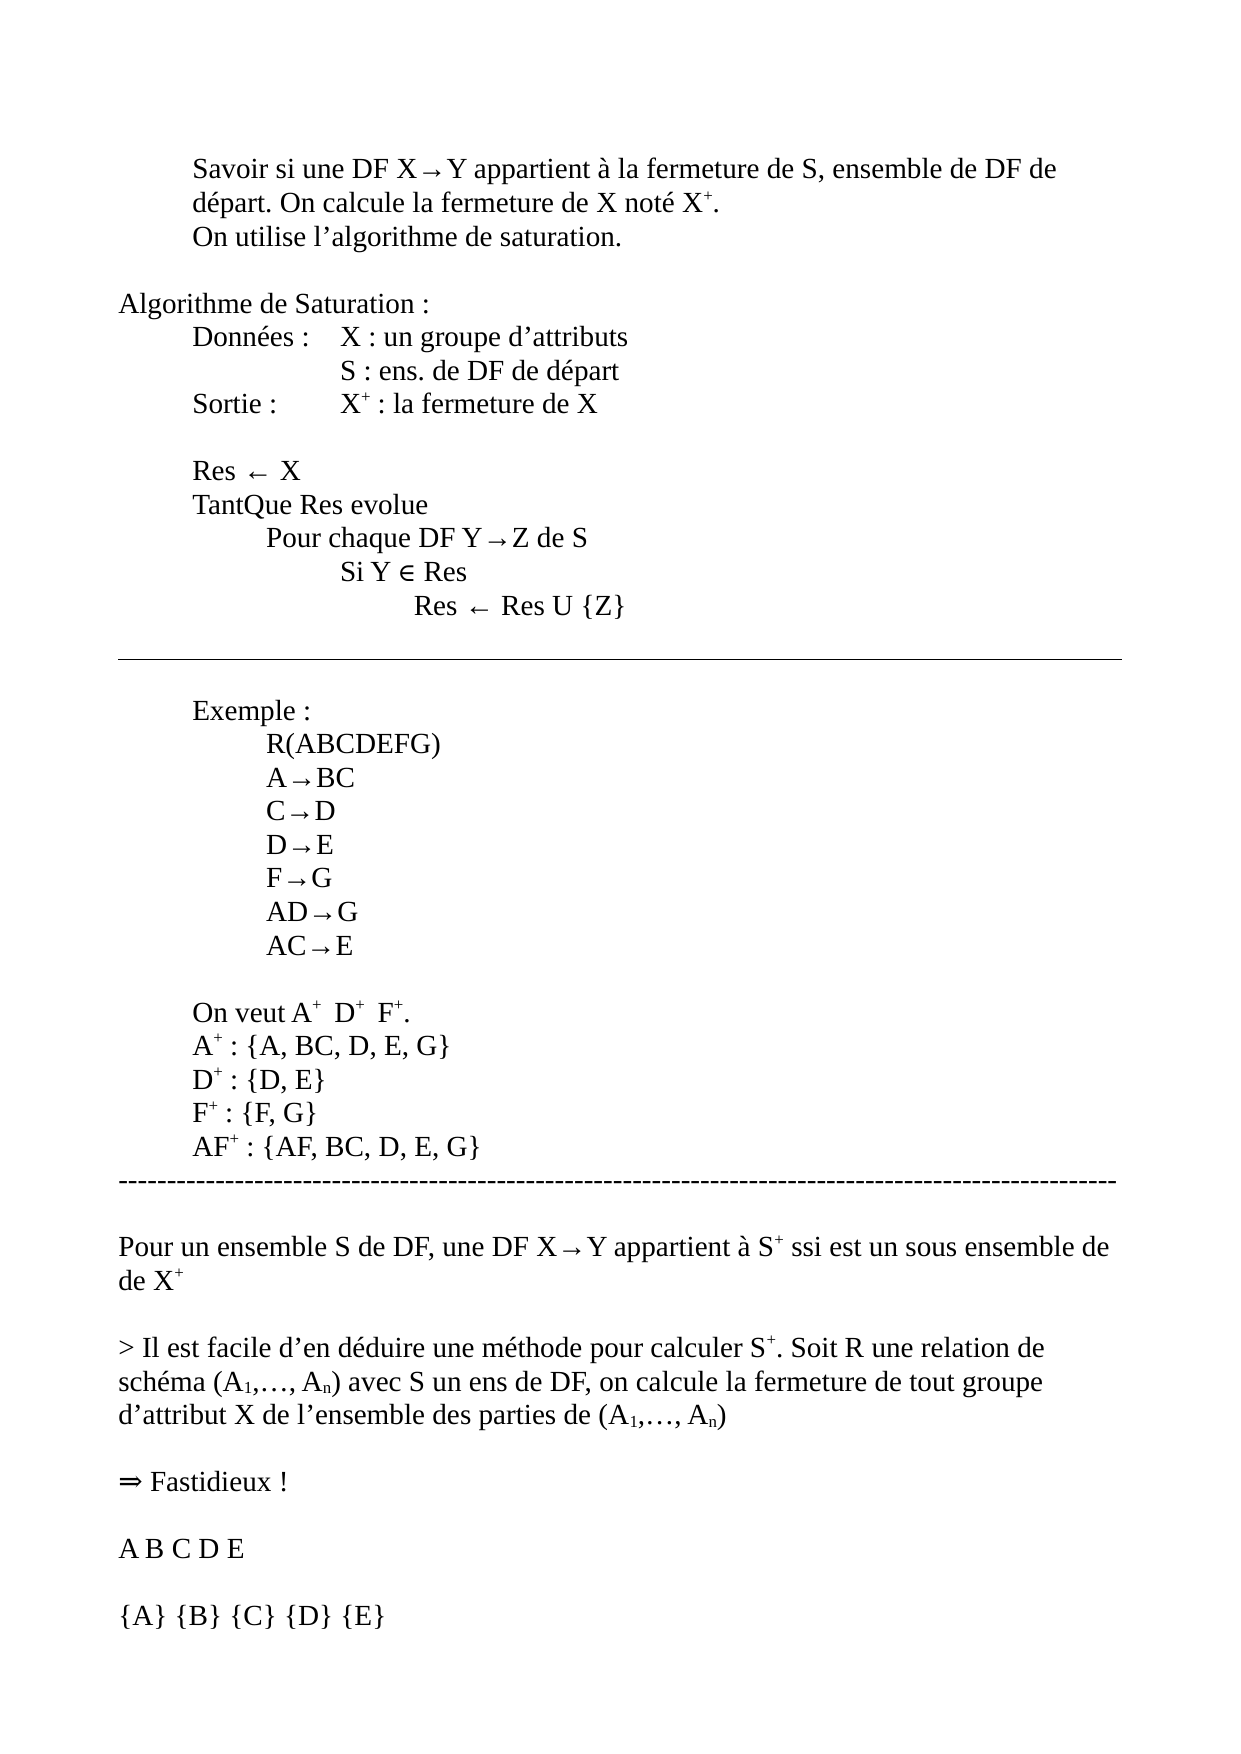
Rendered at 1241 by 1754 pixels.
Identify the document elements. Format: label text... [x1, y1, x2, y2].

text A B C D E [118, 1531, 1122, 1565]
text Exemple : [118, 693, 1122, 726]
text AC→E [118, 928, 1122, 961]
text On veut A+ D+ F+. [118, 995, 1122, 1028]
text > Il est facile d’en déduire une méthode pour calculer S+. Soit R une relation de schéma (A1,…, An) avec S un ens de DF, on calcule la fermeture de tout groupe d’attribut X de l’ensemble des parties de (A1,…, An) [118, 1330, 1122, 1431]
text ⇒ Fastidieux ! [118, 1464, 1122, 1498]
text F+ : {F, G} [118, 1095, 1122, 1129]
text départ. On calcule la fermeture de X noté X+. [118, 185, 1122, 219]
text A+ : {A, BC, D, E, G} [118, 1028, 1122, 1062]
text R(ABCDEFG) [118, 726, 1122, 760]
text D+ : {D, E} [118, 1062, 1122, 1095]
text Sortie : X+ : la fermeture de X [118, 386, 1122, 420]
text Pour un ensemble S de DF, une DF X→Y appartient à S+ ssi est un sous ensemble de de X+ [118, 1229, 1122, 1297]
text A→BC [118, 760, 1122, 793]
text TantQue Res evolue [118, 487, 1122, 521]
text Savoir si une DF X→Y appartient à la fermeture de S, ensemble de DF de [118, 152, 1122, 185]
text D→E [118, 827, 1122, 861]
text ------------------------------------------------------------------------------------------------------- [118, 1162, 1122, 1196]
text Algorithme de Saturation : [118, 286, 1122, 319]
text AD→G [118, 894, 1122, 928]
text AF+ : {AF, BC, D, E, G} [118, 1129, 1122, 1162]
text Si Y ∈ Res [118, 554, 1122, 588]
text Données : X : un groupe d’attributs [118, 319, 1122, 353]
text Res ← Res U {Z} [118, 588, 1122, 621]
text Pour chaque DF Y→Z de S [118, 521, 1122, 554]
text S : ens. de DF de départ [118, 353, 1122, 386]
text {A} {B} {C} {D} {E} [118, 1598, 1122, 1632]
text On utilise l’algorithme de saturation. [118, 219, 1122, 252]
text Res ← X [118, 453, 1122, 487]
text C→D [118, 793, 1122, 827]
text F→G [118, 861, 1122, 894]
